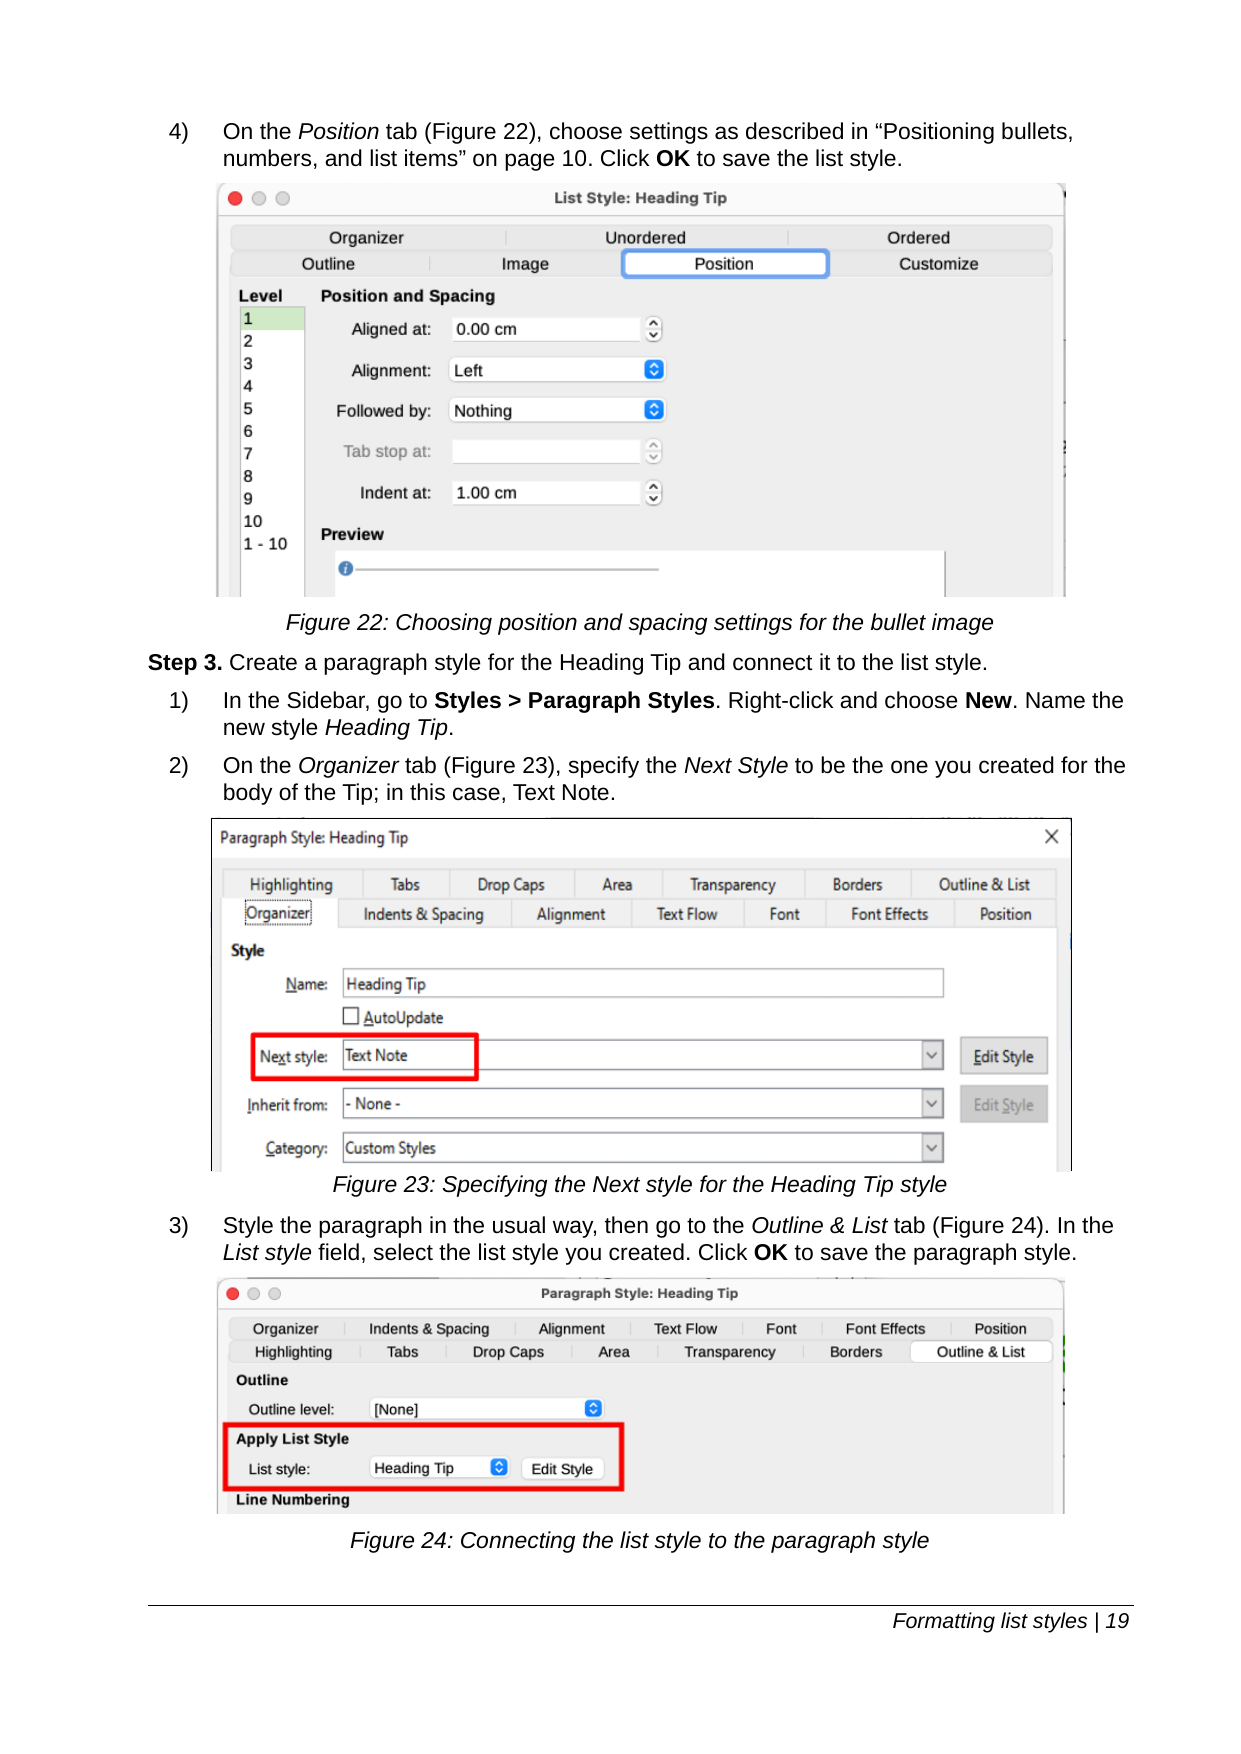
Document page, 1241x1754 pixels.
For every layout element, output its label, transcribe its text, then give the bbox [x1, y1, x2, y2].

list Style the paragraph in the usual way, then go to the Outline & List tab (Figure 24). In the List style field, select the list style you created. Click OK to save the paragraph style. [189, 1212, 1134, 1265]
list On the Organizer tab (Figure 23), specify the Next Style to be the one you created for the body of the Tip; in this case, Text Note. [189, 752, 1134, 805]
list In the Sidebar, go to Styles > Paragraph Styles. Right-click and choose New. Name the new style Heading Tip. [189, 687, 1134, 740]
text Step 3. Create a paragraph style for the Heading Tip and connect it to the list style. [148, 648, 1134, 675]
picture [216, 1277, 1065, 1514]
list On the Position tab (Figure 22), choose settings as described in “Positioning bullets, numbers, and list items” on page 10. Click OK to save the list style. [189, 118, 1134, 171]
picture [212, 819, 1072, 1172]
picture [215, 183, 1066, 597]
text Figure 22: Choosing position and spacing settings for the bullet image [212, 609, 1069, 635]
text Figure 23: Specifying the Next style for the Heading Tip style [211, 1172, 1071, 1197]
text Figure 24: Connecting the list style to the paragraph style [217, 1527, 1065, 1553]
